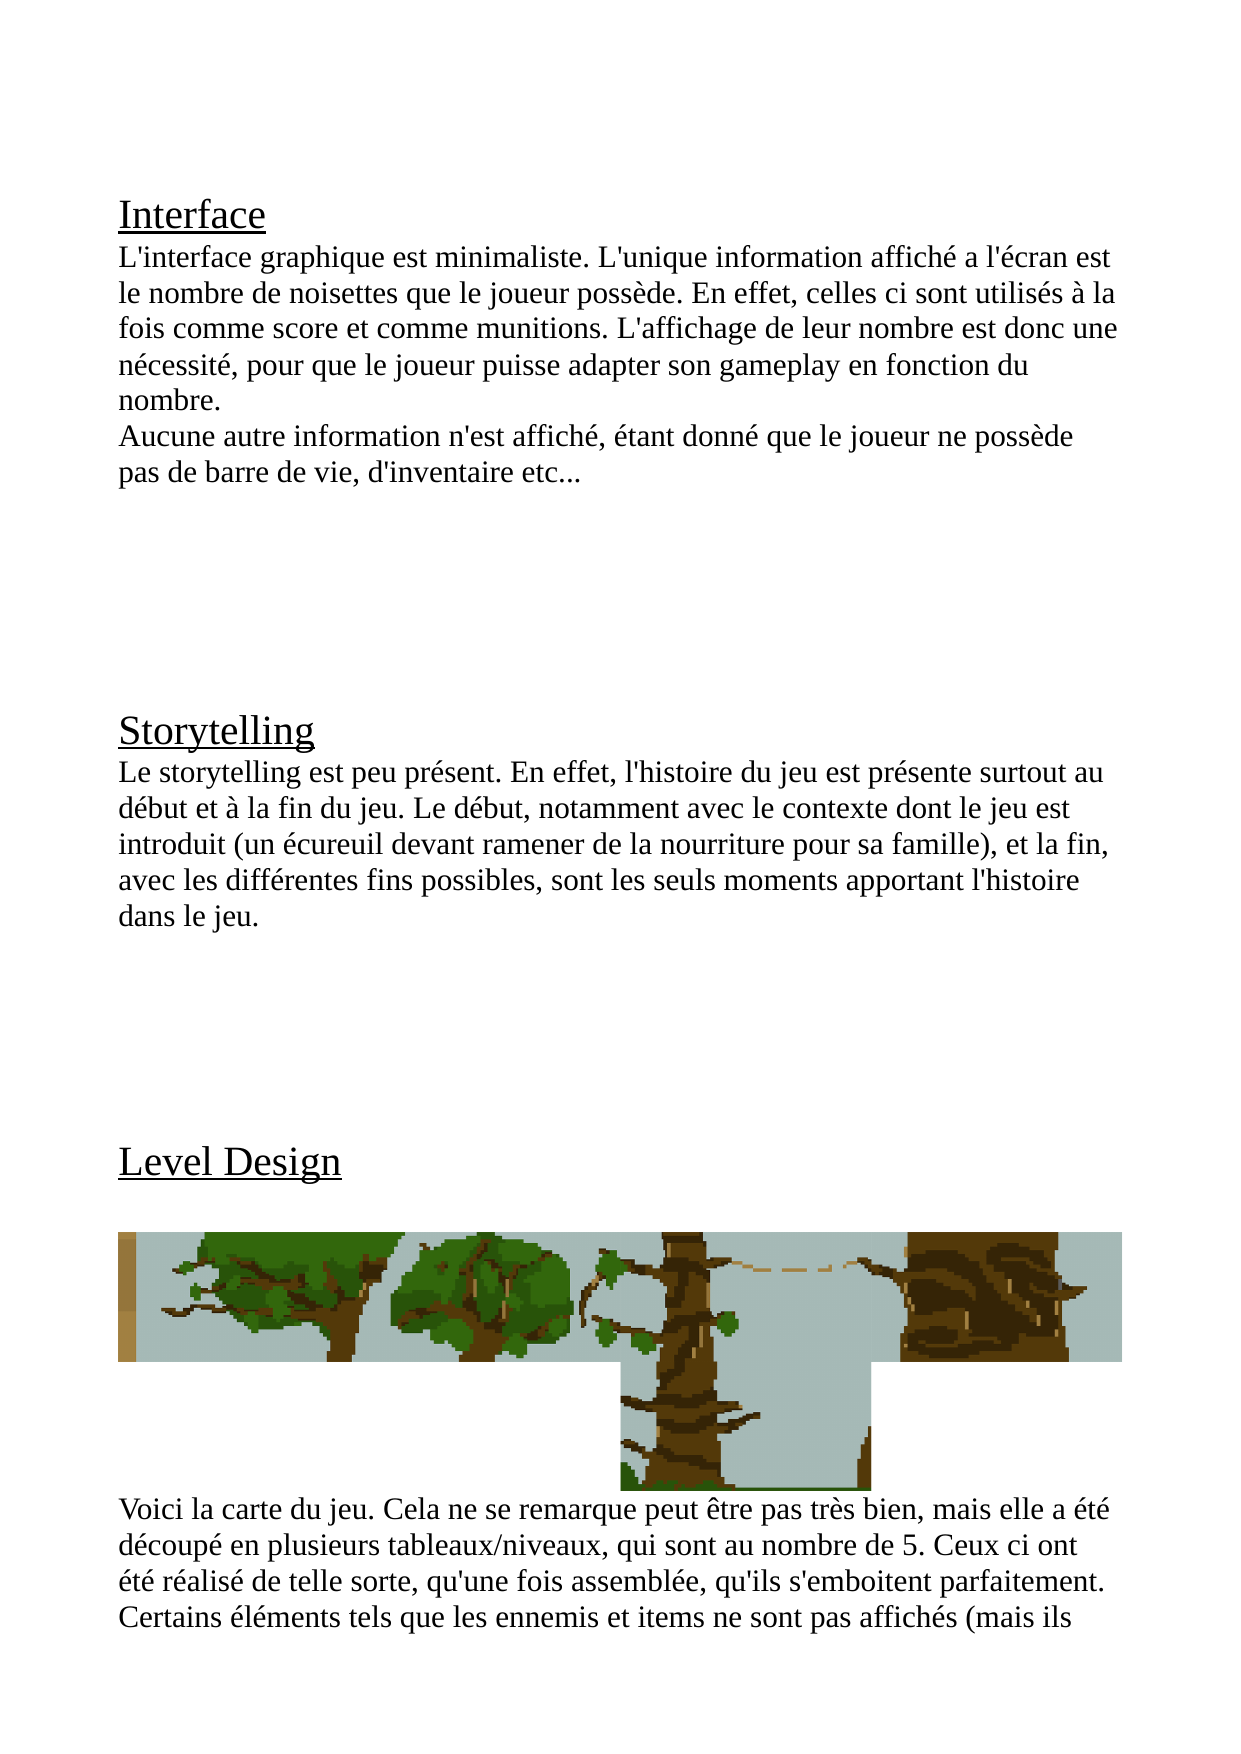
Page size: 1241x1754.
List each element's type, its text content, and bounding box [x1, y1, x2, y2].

text Level Design [118, 1136, 1122, 1184]
text L'interface graphique est minimaliste. L'unique information affiché a l'écran est le nombre de noisettes que le joueur possède. En effet, celles ci sont utilisés à la fois comme score et comme munitions. L'affichage de leur nombre est donc une nécessité, pour que le joueur puisse adapter son gameplay en fonction du nombre. [118, 238, 1122, 418]
picture [118, 1232, 1123, 1491]
text Aucune autre information n'est affiché, étant donné que le joueur ne possède pas de barre de vie, d'inventaire etc... [118, 418, 1122, 489]
text Le storytelling est peu présent. En effet, l'histoire du jeu est présente surtout au début et à la fin du jeu. Le début, notamment avec le contexte dont le jeu est introduit (un écureuil devant ramener de la nourriture pour sa famille), et la fin, avec les différentes fins possibles, sont les seuls moments apportant l'histoire dans le jeu. [118, 753, 1122, 933]
text Storytelling [118, 705, 1122, 753]
text Interface [118, 190, 1122, 238]
text Voici la carte du jeu. Cela ne se remarque peut être pas très bien, mais elle a été découpé en plusieurs tableaux/niveaux, qui sont au nombre de 5. Ceux ci ont été réalisé de telle sorte, qu'une fois assemblée, qu'ils s'emboitent parfaitement. Certains éléments tels que les ennemis et items ne sont pas affichés (mais ils [118, 1491, 1122, 1634]
